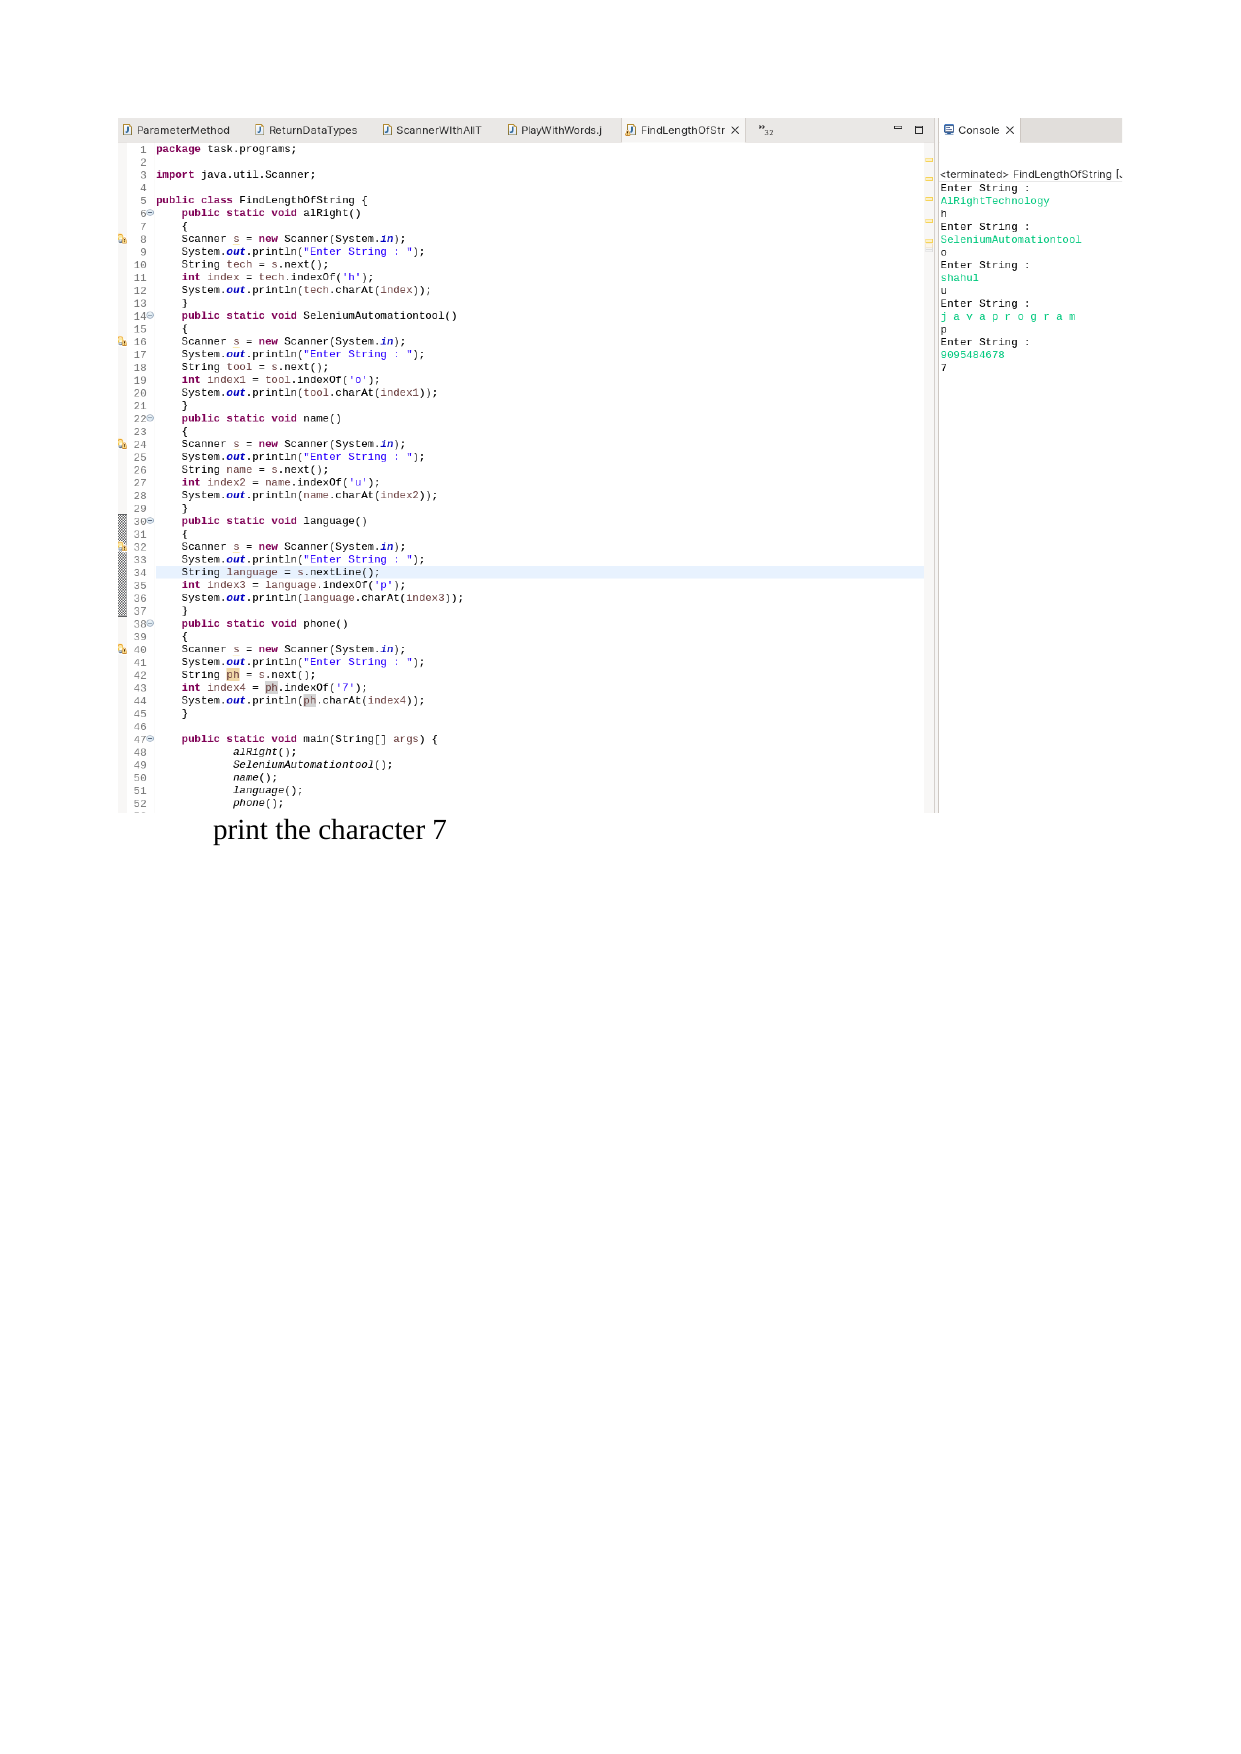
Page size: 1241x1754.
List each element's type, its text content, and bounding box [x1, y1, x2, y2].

text print the character 7 [118, 813, 1122, 1081]
picture [118, 118, 1123, 813]
